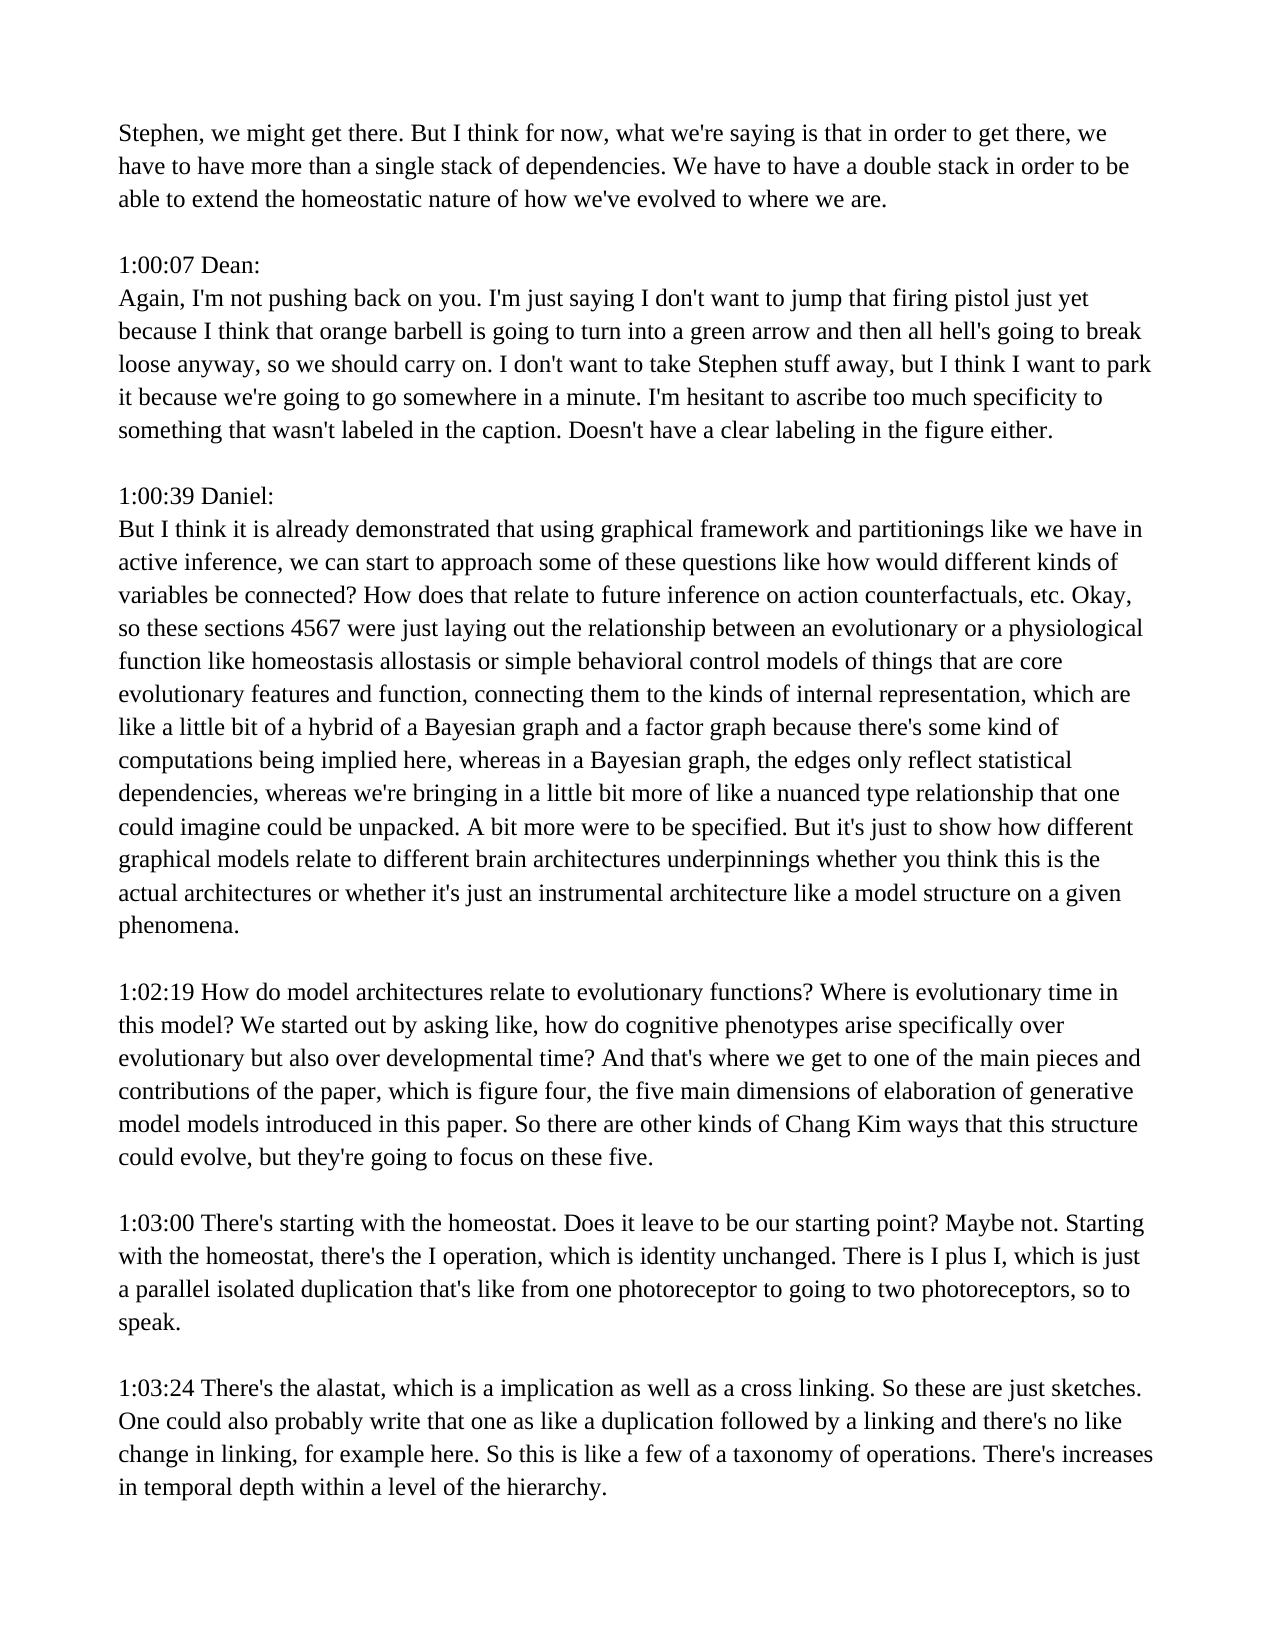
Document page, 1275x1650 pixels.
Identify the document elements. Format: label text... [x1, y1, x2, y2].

text Stephen, we might get there. But I think for now, what we're saying is that in order to get there, we have to have more than a single stack of dependencies. We have to have a double stack in order to be able to extend the homeostatic nature of how we've evolved to where we are. 1:00:07 Dean: Again, I'm not pushing back on you. I'm just saying I don't want to jump that firing pistol just yet because I think that orange barbell is going to turn into a green arrow and then all hell's going to break loose anyway, so we should carry on. I don't want to take Stephen stuff away, but I think I want to park it because we're going to go somewhere in a minute. I'm hesitant to ascribe too much specificity to something that wasn't labeled in the caption. Doesn't have a clear labeling in the figure either. 1:00:39 Daniel: But I think it is already demonstrated that using graphical framework and partitionings like we have in active inference, we can start to approach some of these questions like how would different kinds of variables be connected? How does that relate to future inference on action counterfactuals, etc. Okay, so these sections 4567 were just laying out the relationship between an evolutionary or a physiological function like homeostasis allostasis or simple behavioral control models of things that are core evolutionary features and function, connecting them to the kinds of internal representation, which are like a little bit of a hybrid of a Bayesian graph and a factor graph because there's some kind of computations being implied here, whereas in a Bayesian graph, the edges only reflect statistical dependencies, whereas we're bringing in a little bit more of like a nuanced type relationship that one could imagine could be unpacked. A bit more were to be specified. But it's just to show how different graphical models relate to different brain architectures underpinnings whether you think this is the actual architectures or whether it's just an instrumental architecture like a model structure on a given phenomena. 1:02:19 How do model architectures relate to evolutionary functions? Where is evolutionary time in this model? We started out by asking like, how do cognitive phenotypes arise specifically over evolutionary but also over developmental time? And that's where we get to one of the main pieces and contributions of the paper, which is figure four, the five main dimensions of elaboration of generative model models introduced in this paper. So there are other kinds of Chang Kim ways that this structure could evolve, but they're going to focus on these five. 1:03:00 There's starting with the homeostat. Does it leave to be our starting point? Maybe not. Starting with the homeostat, there's the I operation, which is identity unchanged. There is I plus I, which is just a parallel isolated duplication that's like from one photoreceptor to going to two photoreceptors, so to speak. 1:03:24 There's the alastat, which is a implication as well as a cross linking. So these are just sketches. One could also probably write that one as like a duplication followed by a linking and there's no like change in linking, for example here. So this is like a few of a taxonomy of operations. There's increases in temporal depth within a level of the hierarchy. [118, 118, 1157, 1501]
